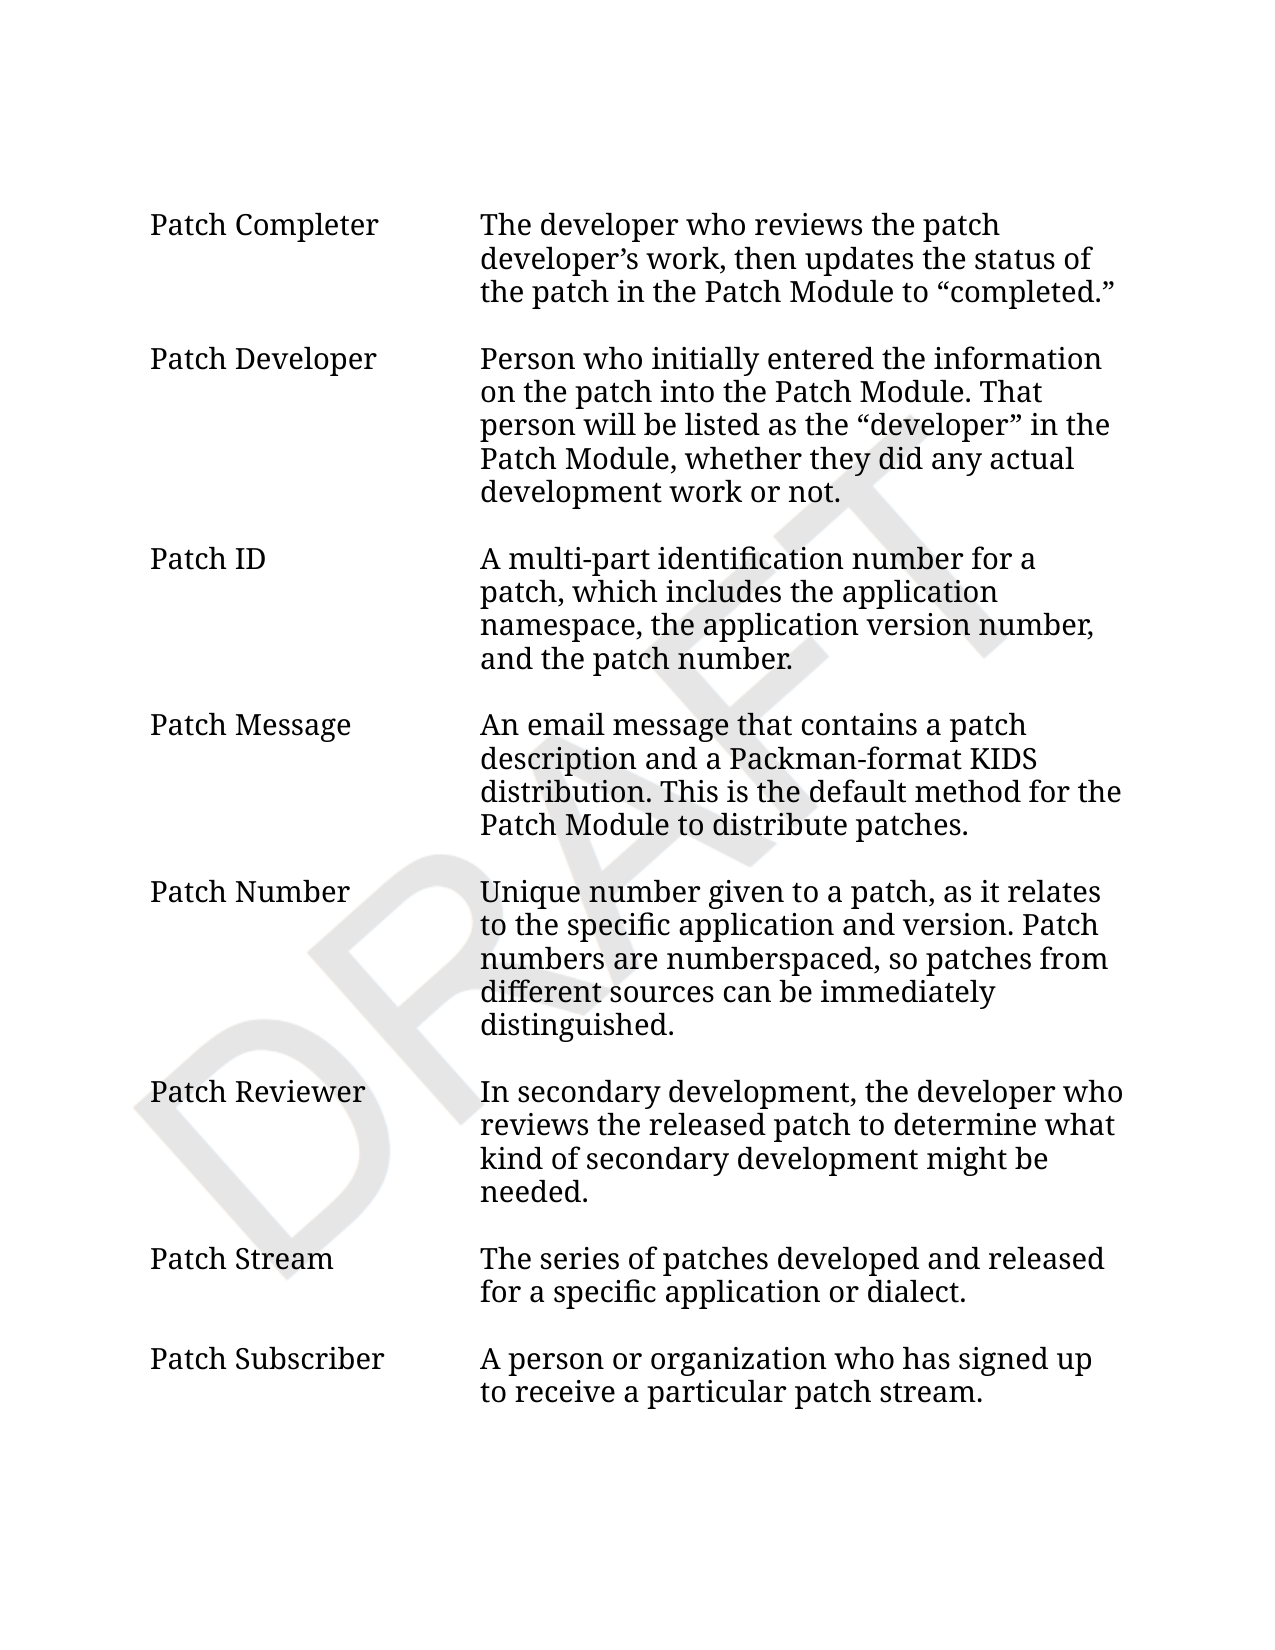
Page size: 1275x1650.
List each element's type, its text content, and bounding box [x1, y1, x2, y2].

text Patch ID A multi-part identification number for a patch, which includes the application namespace, the application version number, and the patch number. [150, 542, 1125, 676]
picture [237, 1209, 1038, 1225]
text Patch Number Unique number given to a patch, as it relates to the specific application and version. Patch numbers are numberspaced, so patches from different sources can be immediately distinguished. [150, 876, 1125, 1042]
picture [237, 1042, 1038, 1076]
text Patch Completer The developer who reviews the patch developer’s work, then updates the status of the patch in the Patch Module to “completed.” [150, 209, 1125, 309]
text Patch Stream The series of patches developed and released for a specific application or dialect. [150, 1242, 1125, 1309]
text Patch Subscriber A person or organization who has signed up to receive a particular patch stream. [150, 1342, 1125, 1409]
picture [237, 676, 1038, 709]
text Patch Developer Person who initially entered the information on the patch into the Patch Module. That person will be listed as the “developer” in the Patch Module, whether they did any actual development work or not. [150, 342, 1125, 509]
text Patch Reviewer In secondary development, the developer who reviews the released patch to determine what kind of secondary development might be needed. [150, 1076, 1125, 1209]
picture [237, 509, 1038, 542]
picture [237, 842, 1038, 876]
text Patch Message An email message that contains a patch description and a Packman-format KIDS distribution. This is the default method for the Patch Module to distribute patches. [150, 709, 1125, 842]
